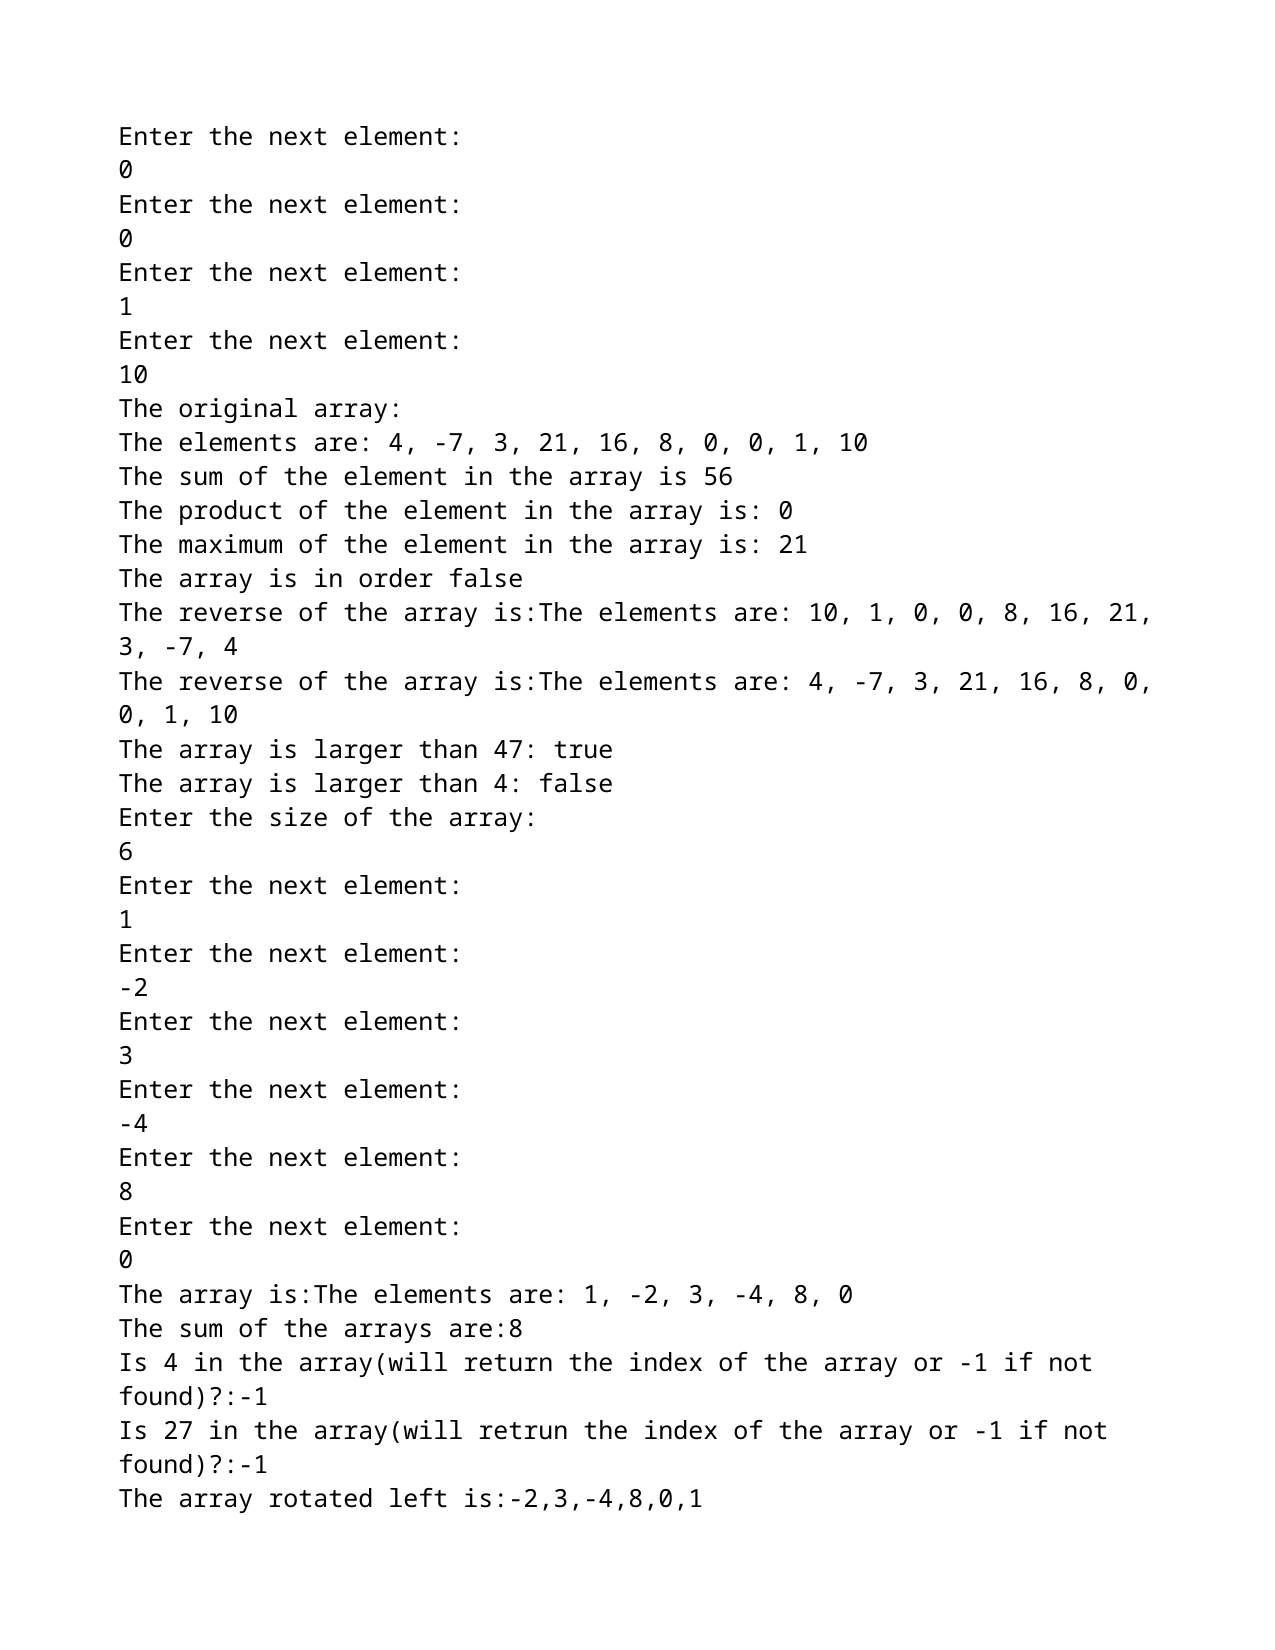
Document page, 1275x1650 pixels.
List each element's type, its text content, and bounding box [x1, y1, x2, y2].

text The array is:The elements are: 1, -2, 3, -4, 8, 0 [118, 1276, 1157, 1310]
text The product of the element in the array is: 0 [118, 493, 1157, 527]
text Enter the next element: [118, 936, 1157, 970]
text 1 [118, 902, 1157, 936]
text Is 27 in the array(will retrun the index of the array or -1 if not found)?:-1 [118, 1412, 1157, 1481]
text Enter the next element: [118, 867, 1157, 902]
text Enter the next element: [118, 322, 1157, 357]
text 1 [118, 288, 1157, 322]
text Enter the next element: [118, 1140, 1157, 1174]
text The reverse of the array is:The elements are: 4, -7, 3, 21, 16, 8, 0, 0, 1, 10 [118, 663, 1157, 731]
text 0 [118, 152, 1157, 186]
text -4 [118, 1106, 1157, 1140]
text 0 [118, 1242, 1157, 1276]
text Enter the next element: [118, 186, 1157, 220]
text The reverse of the array is:The elements are: 10, 1, 0, 0, 8, 16, 21, 3, -7, 4 [118, 595, 1157, 663]
text Enter the size of the array: [118, 799, 1157, 833]
text -2 [118, 970, 1157, 1004]
text 3 [118, 1038, 1157, 1072]
text Is 4 in the array(will return the index of the array or -1 if not found)?:-1 [118, 1344, 1157, 1412]
text The array is larger than 4: false [118, 765, 1157, 799]
text 0 [118, 220, 1157, 254]
text The array is in order false [118, 561, 1157, 595]
text Enter the next element: [118, 118, 1157, 152]
text Enter the next element: [118, 1004, 1157, 1038]
text Enter the next element: [118, 254, 1157, 288]
text 6 [118, 833, 1157, 867]
text 8 [118, 1174, 1157, 1208]
text The maximum of the element in the array is: 21 [118, 527, 1157, 561]
text The elements are: 4, -7, 3, 21, 16, 8, 0, 0, 1, 10 [118, 425, 1157, 459]
text The sum of the arrays are:8 [118, 1310, 1157, 1344]
text The original array: [118, 391, 1157, 425]
text 10 [118, 357, 1157, 391]
text Enter the next element: [118, 1072, 1157, 1106]
text Enter the next element: [118, 1208, 1157, 1242]
text The sum of the element in the array is 56 [118, 459, 1157, 493]
text The array rotated left is:-2,3,-4,8,0,1 [118, 1481, 1157, 1515]
text The array is larger than 47: true [118, 731, 1157, 765]
